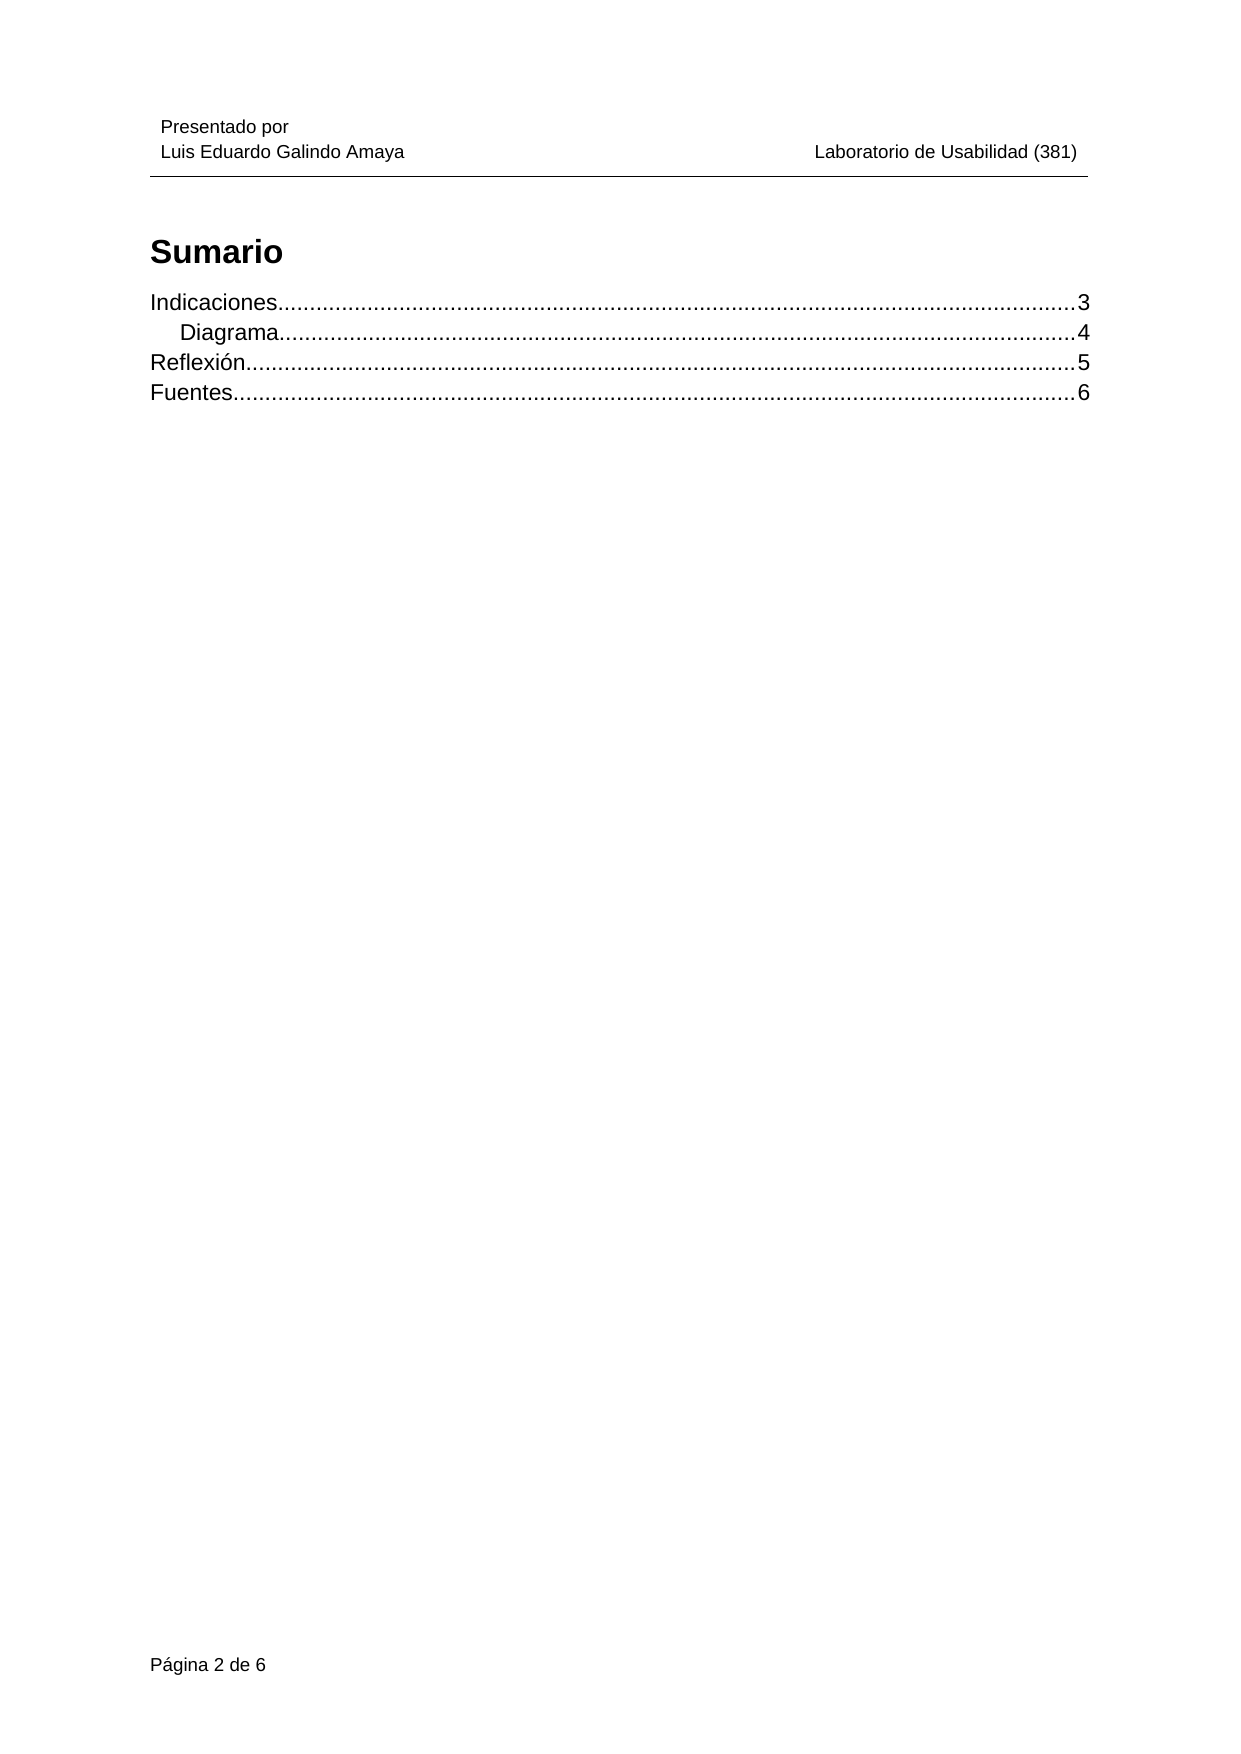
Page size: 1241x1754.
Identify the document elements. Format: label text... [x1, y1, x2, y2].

text Indicaciones 3 [150, 288, 1090, 315]
text Fuentes 6 [150, 379, 1090, 406]
text Reflexión 5 [150, 349, 1090, 375]
text Diagrama 4 [179, 319, 1090, 345]
subtitle Sumario [150, 232, 1090, 270]
